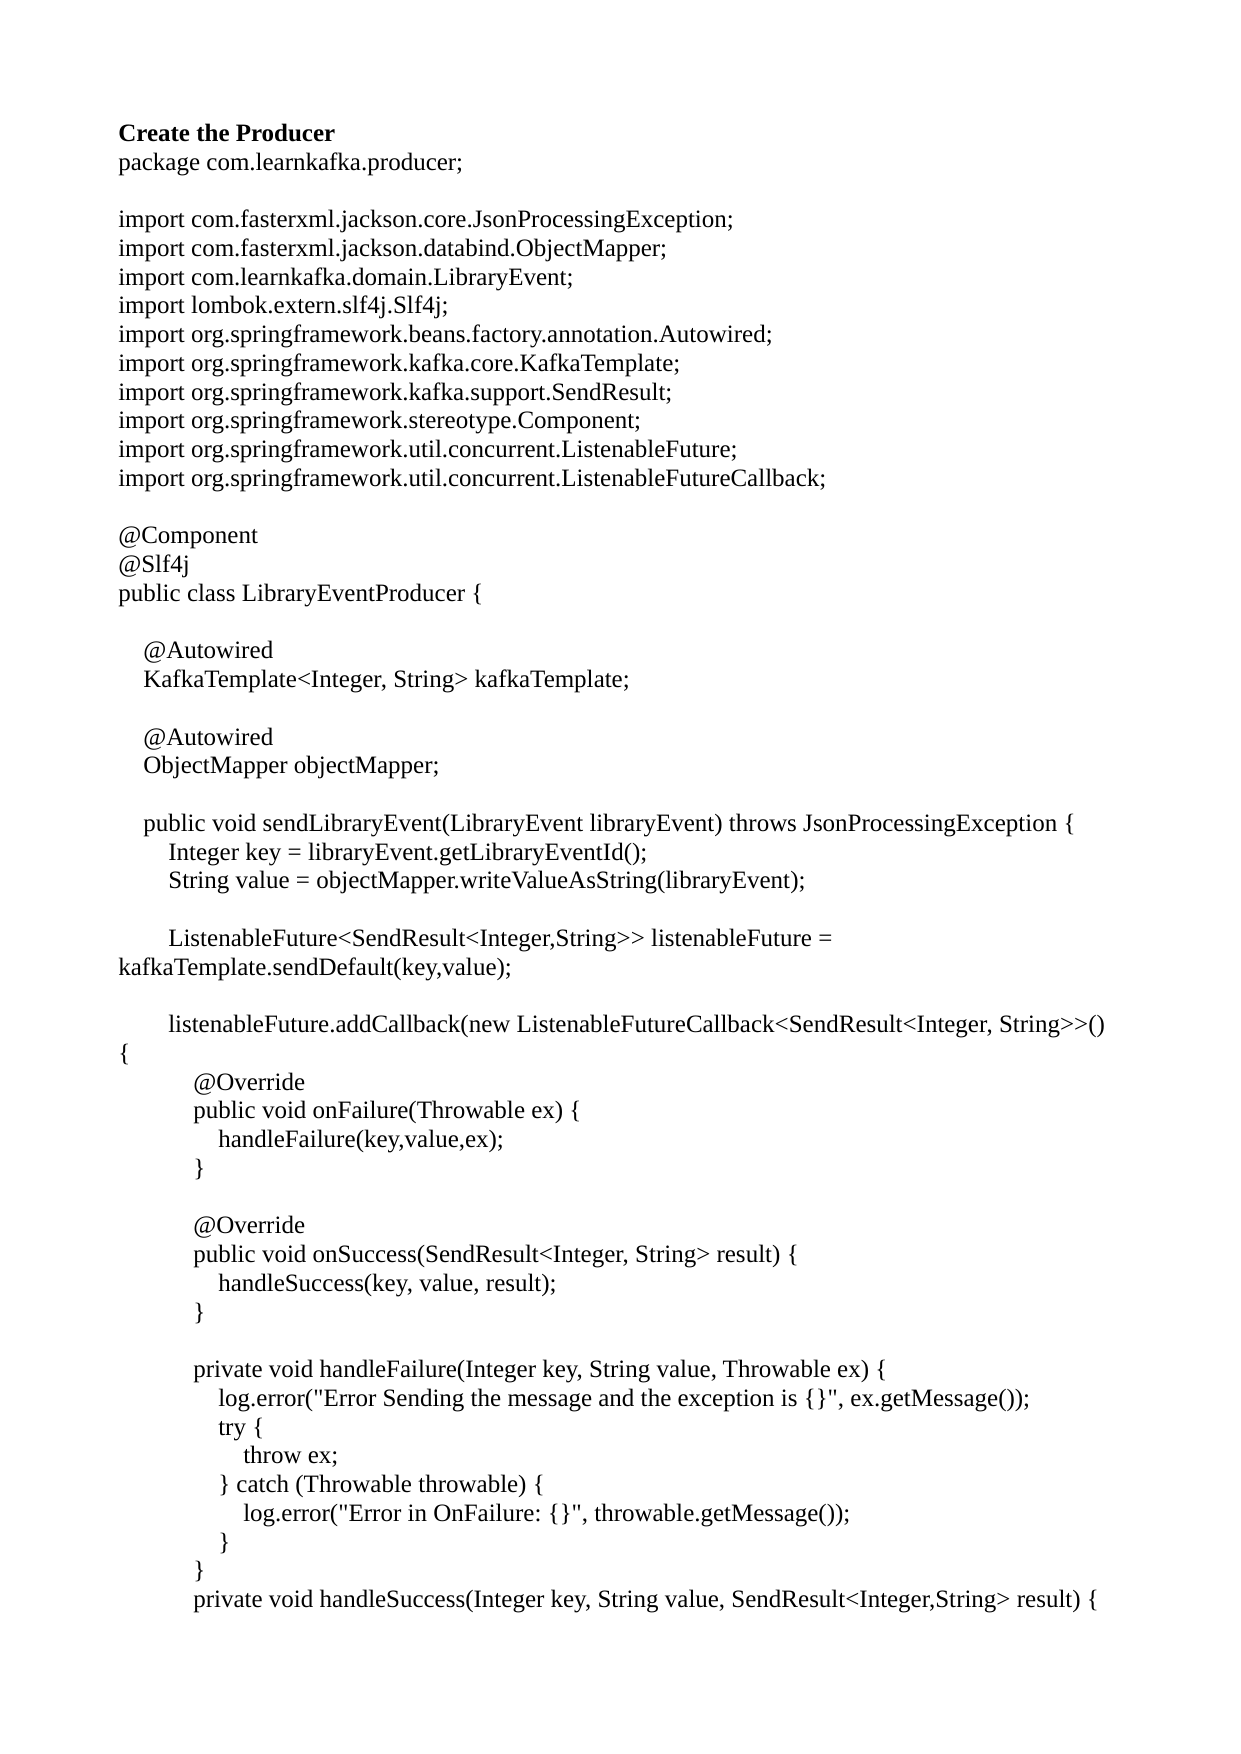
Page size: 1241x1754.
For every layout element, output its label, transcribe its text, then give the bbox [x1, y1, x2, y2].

text package com.learnkafka.producer; import com.fasterxml.jackson.core.JsonProcessingException; import com.fasterxml.jackson.databind.ObjectMapper; import com.learnkafka.domain.LibraryEvent; import lombok.extern.slf4j.Slf4j; import org.springframework.beans.factory.annotation.Autowired; import org.springframework.kafka.core.KafkaTemplate; import org.springframework.kafka.support.SendResult; import org.springframework.stereotype.Component; import org.springframework.util.concurrent.ListenableFuture; import org.springframework.util.concurrent.ListenableFutureCallback; @Component @Slf4j public class LibraryEventProducer { @Autowired KafkaTemplate<Integer, String> kafkaTemplate; @Autowired ObjectMapper objectMapper; public void sendLibraryEvent(LibraryEvent libraryEvent) throws JsonProcessingException { Integer key = libraryEvent.getLibraryEventId(); String value = objectMapper.writeValueAsString(libraryEvent); ListenableFuture<SendResult<Integer,String>> listenableFuture = kafkaTemplate.sendDefault(key,value); listenableFuture.addCallback(new ListenableFutureCallback<SendResult<Integer, String>>() { @Override public void onFailure(Throwable ex) { handleFailure(key,value,ex); } @Override public void onSuccess(SendResult<Integer, String> result) { handleSuccess(key, value, result); } private void handleFailure(Integer key, String value, Throwable ex) { log.error("Error Sending the message and the exception is {}", ex.getMessage()); try { throw ex; } catch (Throwable throwable) { log.error("Error in OnFailure: {}", throwable.getMessage()); } } private void handleSuccess(Integer key, String value, SendResult<Integer,String> result) { [118, 147, 1122, 1613]
text Create the Producer [118, 118, 1122, 147]
